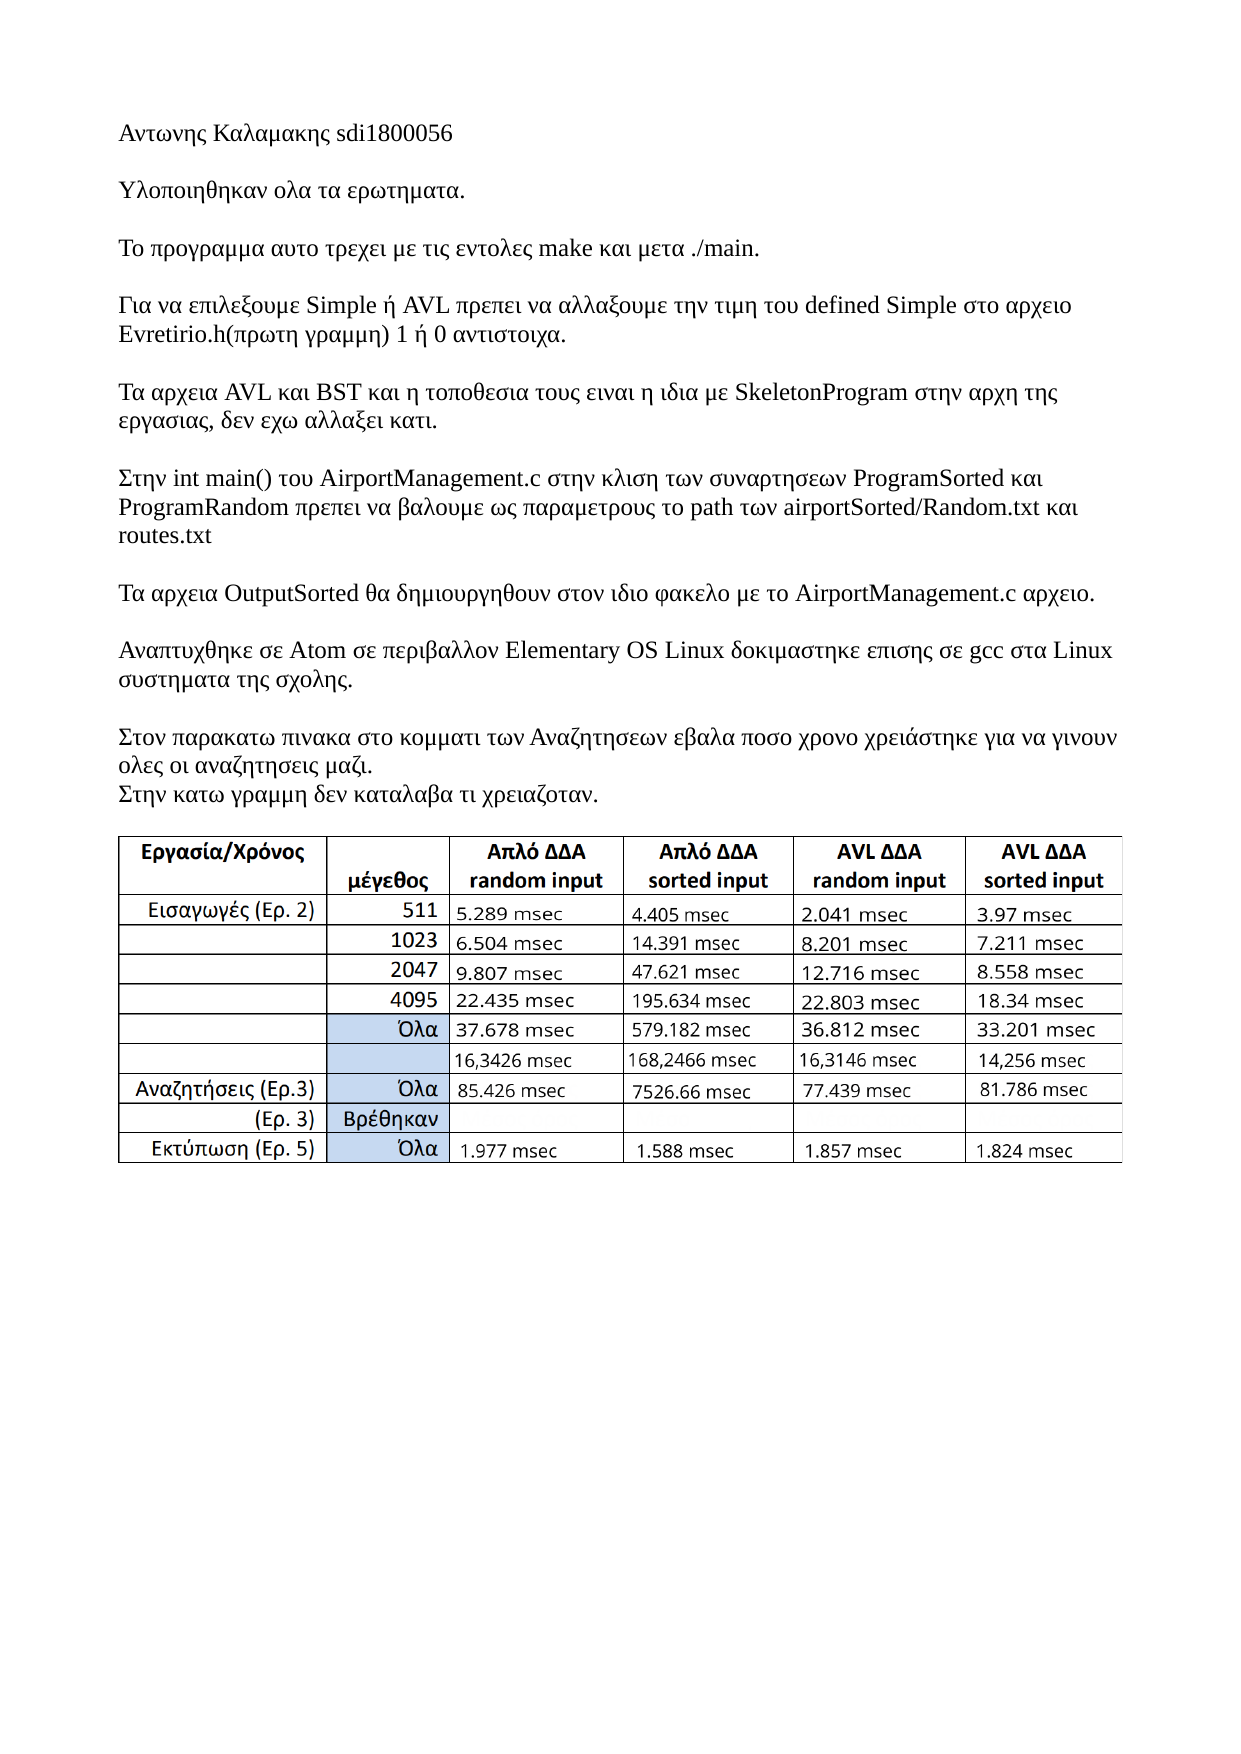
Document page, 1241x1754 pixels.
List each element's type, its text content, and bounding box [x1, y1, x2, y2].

text Τα αρχεια OutputSorted θα δημιουργηθουν στον ιδιο φακελο με το AirportManagement.c αρχειο. [118, 578, 1122, 607]
text Αντωνης Καλαμακης sdi1800056 [118, 118, 1122, 147]
text Στον παρακατω πινακα στο κομματι των Αναζητησεων εβαλα ποσο χρονο χρειάστηκε για να γινουν ολες οι αναζητησεις μαζι. [118, 722, 1122, 779]
text Στην κατω γραμμη δεν καταλαβα τι χρειαζοταν. [118, 779, 1122, 808]
text Στην int main() του AirportManagement.c στην κλιση των συναρτησεων ProgramSorted και ProgramRandom πρεπει να βαλουμε ως παραμετρους το path των airportSorted/Random.txt και routes.txt [118, 463, 1122, 549]
text Υλοποιηθηκαν ολα τα ερωτηματα. [118, 176, 1122, 204]
text Αναπτυχθηκε σε Atom σε περιβαλλον Elementary OS Linux δοκιμαστηκε επισης σε gcc στα Linux συστηματα της σχολης. [118, 636, 1122, 693]
text Για να επιλεξουμε Simple ή AVL πρεπει να αλλαξουμε την τιμη του defined Simple στο αρχειο Evretirio.h(πρωτη γραμμη) 1 ή 0 αντιστοιχα. [118, 291, 1122, 348]
picture [118, 836, 1123, 1163]
text Τα αρχεια AVL και BST και η τοποθεσια τους ειναι η ιδια με SkeletonProgram στην αρχη της εργασιας, δεν εχω αλλαξει κατι. [118, 377, 1122, 434]
text Το προγραμμα αυτο τρεχει με τις εντολες make και μετα ./main. [118, 233, 1122, 262]
